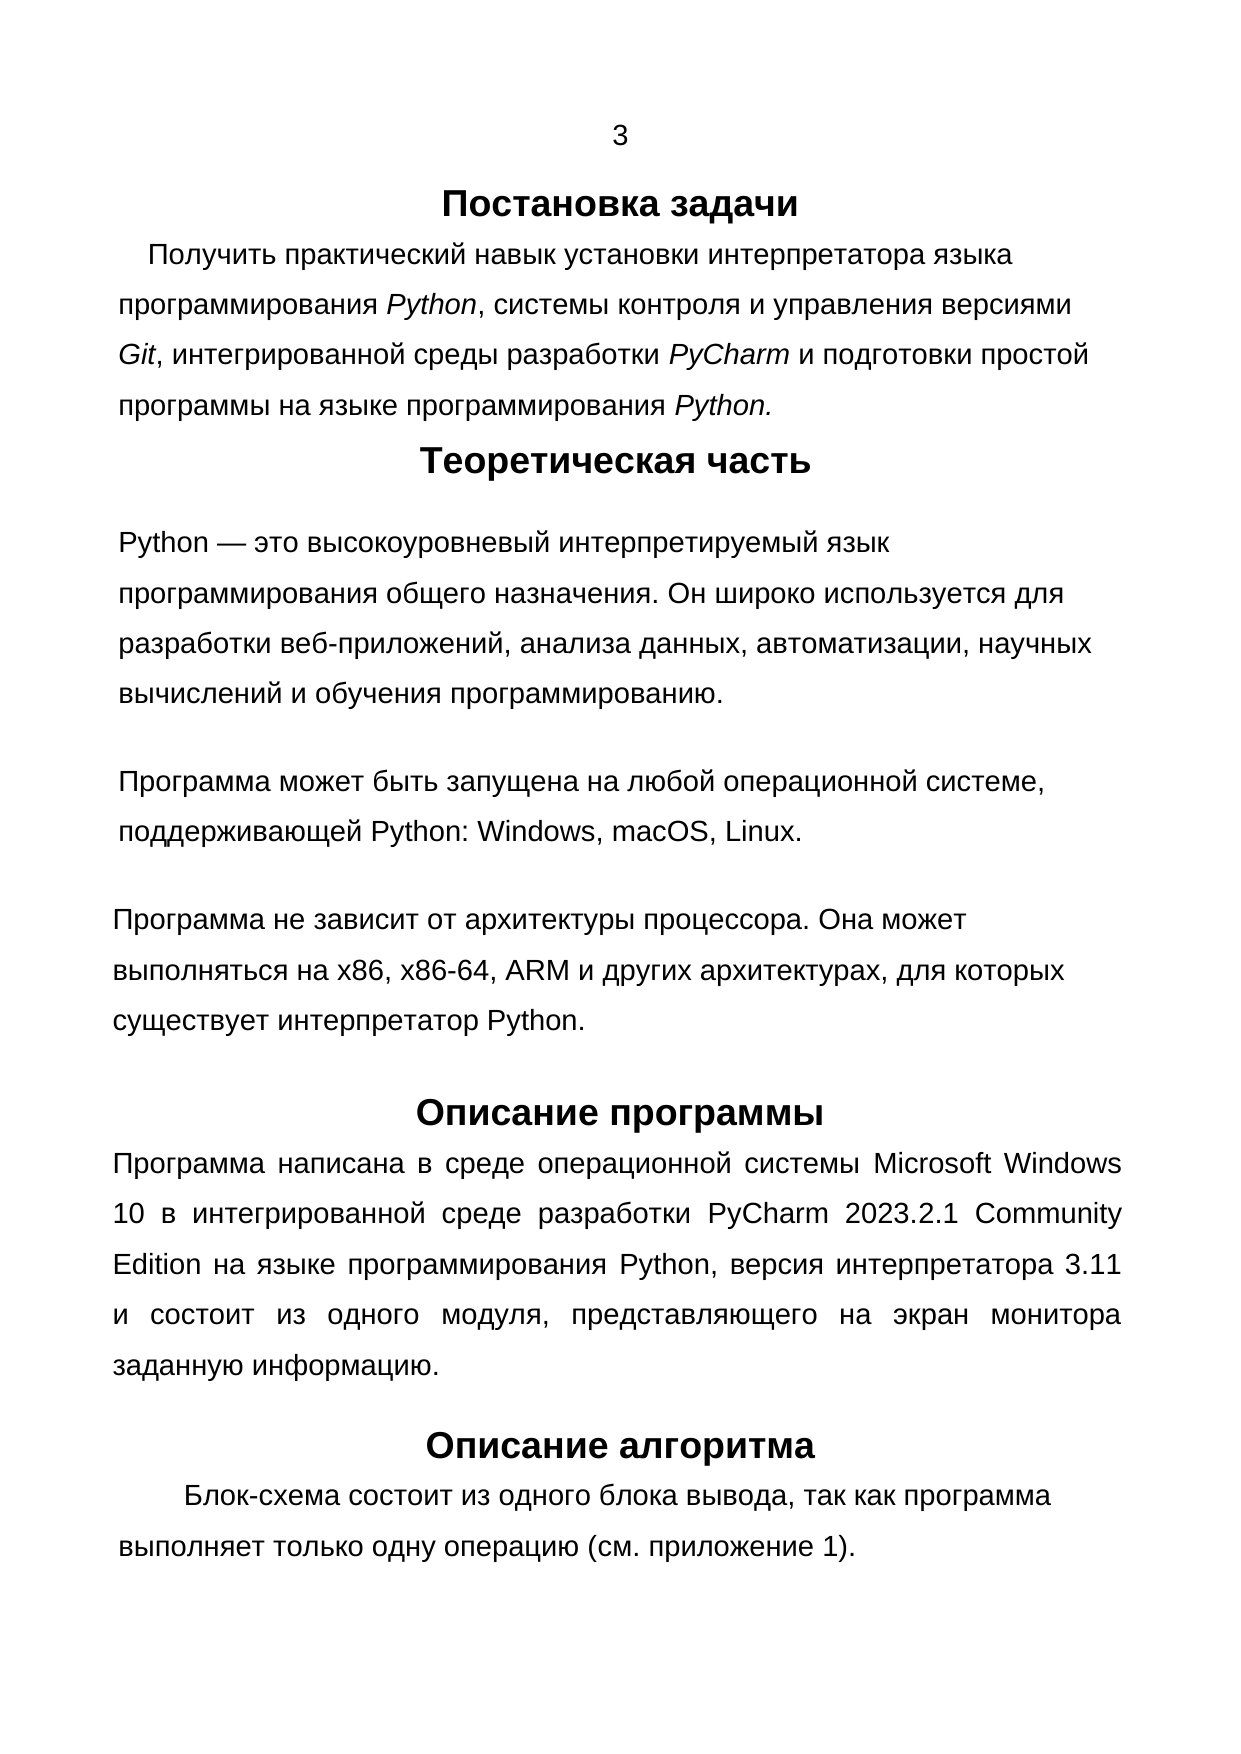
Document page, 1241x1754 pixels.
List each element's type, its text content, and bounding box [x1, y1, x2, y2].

text Программа написана в среде операционной системы Microsoft Windows 10 в интегрированной среде разработки PyCharm 2023.2.1 Community Edition на языке программирования Python, версия интерпретатора 3.11 и состоит из одного модуля, представляющего на экран монитора заданную информацию. [112, 1146, 1122, 1381]
subtitle Постановка задачи [118, 181, 1122, 224]
subtitle Теоретическая часть [419, 438, 812, 481]
subtitle Python — это высокоуровневый интерпретируемый язык программирования общего назначения. Он широко используется для разработки веб-приложений, анализа данных, автоматизации, научных вычислений и обучения программированию. [118, 525, 1122, 710]
subtitle Программа может быть запущена на любой операционной системе, поддерживающей Python: Windows, macOS, Linux. [118, 764, 1122, 848]
subtitle Программа не зависит от архитектуры процессора. Она может выполняться на x86, x86-64, ARM и других архитектурах, для которых существует интерпретатор Python. [112, 902, 1122, 1036]
text Получить практический навык установки интерпретатора языка программирования Python, системы контроля и управления версиями Git, интегрированной среды разработки PyCharm и подготовки простой программы на языке программирования Python. [118, 237, 1122, 421]
subtitle Описание программы [118, 1091, 1122, 1134]
list Блок-схема состоит из одного блока вывода, так как программа выполняет только одну операцию (см. приложение 1). [118, 1478, 1122, 1562]
subtitle Описание алгоритма [118, 1423, 1122, 1466]
